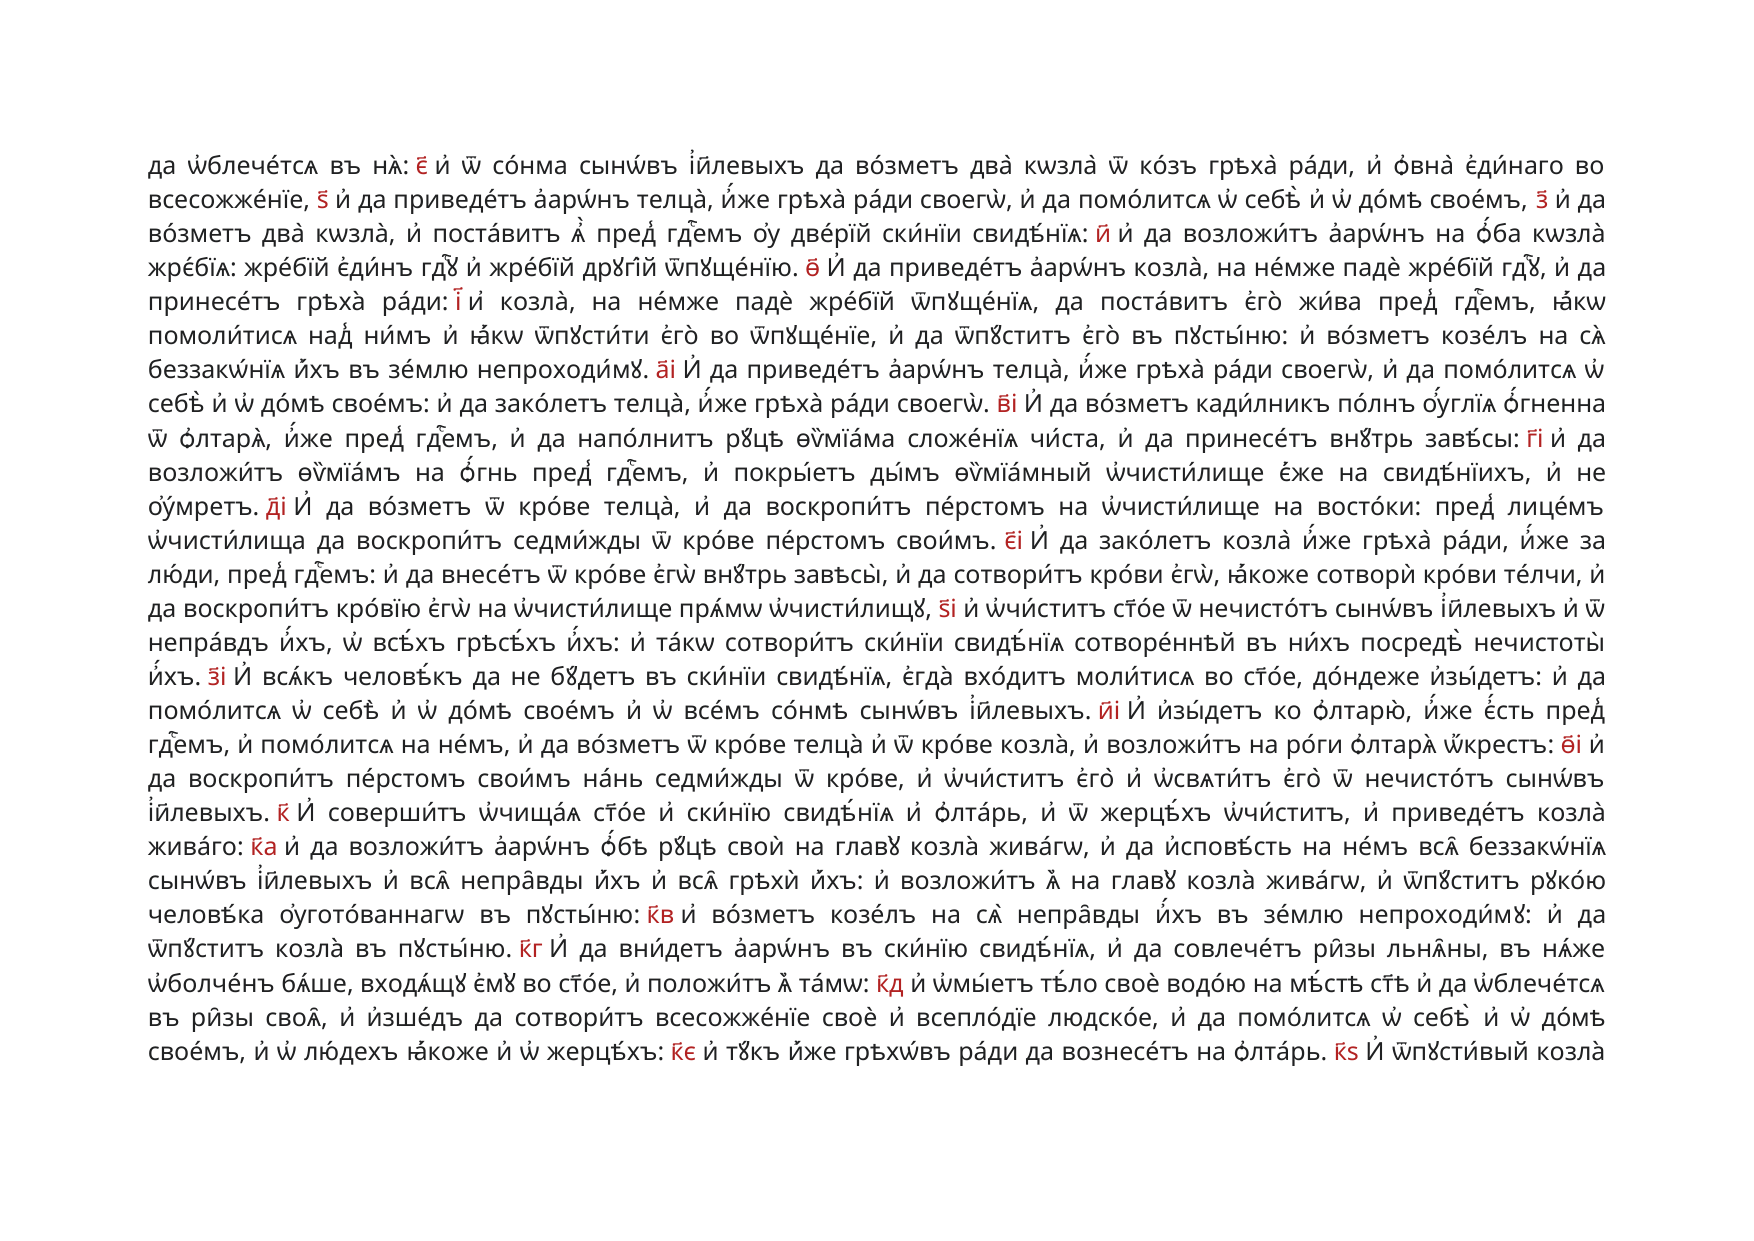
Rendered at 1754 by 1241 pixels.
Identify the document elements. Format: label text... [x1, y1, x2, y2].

text да ѡ҆блече́тсѧ въ нѧ̀: є҃ и҆ ѿ со́нма сынѡ́въ і҆и҃левыхъ да во́зметъ два̀ кѡзла̀ ѿ ко́зъ грѣха̀ ра́ди, и҆ ѻ҆вна̀ є҆ди́наго во всесожже́нїе, ѕ҃ и҆ да приведе́тъ а҆арѡ́нъ телца̀, и҆́же грѣха̀ ра́ди своегѡ̀, и҆ да помо́литсѧ ѡ҆ себѣ̀ и҆ ѡ҆ до́мѣ свое́мъ, з҃ и҆ да во́зметъ два̀ кѡзла̀, и҆ поста́витъ ѧ҆̀ пред̾ гдⷭ҇емъ ѹ҆ две́рїй ски́нїи свидѣ́нїѧ: и҃ и҆ да возложи́тъ а҆арѡ́нъ на ѻ҆́ба кѡзла̀ жрє́бїѧ: жре́бїй є҆ди́нъ гдⷭ҇ꙋ и҆ жре́бїй дрꙋгі́й ѿпꙋще́нїю. ѳ҃ И҆ да приведе́тъ а҆арѡ́нъ козла̀, на не́мже падѐ жре́бїй гдⷭ҇ꙋ, и҆ да принесе́тъ грѣха̀ ра́ди: і҃ и҆ козла̀, на не́мже падѐ жре́бїй ѿпꙋще́нїѧ, да поста́витъ є҆го̀ жи́ва пред̾ гдⷭ҇емъ, ꙗ҆́кѡ помоли́тисѧ над̾ ни́мъ и҆ ꙗ҆́кѡ ѿпꙋсти́ти є҆го̀ во ѿпꙋще́нїе, и҆ да ѿпꙋ́ститъ є҆го̀ въ пꙋсты́ню: и҆ во́зметъ козе́лъ на сѧ̀ беззакѡ́нїѧ и҆́хъ въ зе́млю непроходи́мꙋ. а҃і И҆ да приведе́тъ а҆арѡ́нъ телца̀, и҆́же грѣха̀ ра́ди своегѡ̀, и҆ да помо́литсѧ ѡ҆ себѣ̀ и҆ ѡ҆ до́мѣ свое́мъ: и҆ да зако́летъ телца̀, и҆́же грѣха̀ ра́ди своегѡ̀. в҃і И҆ да во́зметъ кади́лникъ по́лнъ ѹ҆́глїѧ ѻ҆́гненна ѿ ѻ҆лтарѧ̀, и҆́же пред̾ гдⷭ҇емъ, и҆ да напо́лнитъ рꙋ́цѣ ѳѷмїа́ма сложе́нїѧ чи́ста, и҆ да принесе́тъ внꙋ́трь завѣ́сы: г҃і и҆ да возложи́тъ ѳѷмїа́мъ на ѻ҆́гнь пред̾ гдⷭ҇емъ, и҆ покры́етъ ды́мъ ѳѷмїа́мный ѡ҆чисти́лище є҆́же на свидѣ́нїихъ, и҆ не ѹ҆́мретъ. д҃і И҆ да во́зметъ ѿ кро́ве телца̀, и҆ да воскропи́тъ пе́рстомъ на ѡ҆чисти́лище на восто́ки: пред̾ лице́мъ ѡ҆чисти́лища да воскропи́тъ седми́жды ѿ кро́ве пе́рстомъ свои́мъ. є҃і И҆ да зако́летъ козла̀ и҆́же грѣха̀ ра́ди, и҆́же за лю́ди, пред̾ гдⷭ҇емъ: и҆ да внесе́тъ ѿ кро́ве є҆гѡ̀ внꙋ́трь завѣсы̀, и҆ да сотвори́тъ кро́ви є҆гѡ̀, ꙗ҆́коже сотворѝ кро́ви те́лчи, и҆ да воскропи́тъ кро́вїю є҆гѡ̀ на ѡ҆чисти́лище прѧ́мѡ ѡ҆чисти́лищꙋ, ѕ҃і и҆ ѡ҆чи́ститъ ст҃о́е ѿ нечисто́тъ сынѡ́въ і҆и҃левыхъ и҆ ѿ непра́вдъ и҆́хъ, ѡ҆ всѣ́хъ грѣсѣ́хъ и҆́хъ: и҆ та́кѡ сотвори́тъ ски́нїи свидѣ́нїѧ сотворе́ннѣй въ ни́хъ посредѣ̀ нечистоты̀ и҆́хъ. з҃і И҆ всѧ́къ человѣ́къ да не бꙋ́детъ въ ски́нїи свидѣ́нїѧ, є҆гда̀ вхо́дитъ моли́тисѧ во ст҃о́е, до́ндеже и҆зы́детъ: и҆ да помо́литсѧ ѡ҆ себѣ̀ и҆ ѡ҆ до́мѣ свое́мъ и҆ ѡ҆ все́мъ со́нмѣ сынѡ́въ і҆и҃левыхъ. и҃і И҆ и҆зы́детъ ко ѻ҆лтарю̀, и҆́же є҆́сть пред̾ гдⷭ҇емъ, и҆ помо́литсѧ на не́мъ, и҆ да во́зметъ ѿ кро́ве телца̀ и҆ ѿ кро́ве козла̀, и҆ возложи́тъ на ро́ги ѻ҆лтарѧ̀ ѡ҆́крестъ: ѳ҃і и҆ да воскропи́тъ пе́рстомъ свои́мъ на́нь седми́жды ѿ кро́ве, и҆ ѡ҆чи́ститъ є҆го̀ и҆ ѡ҆свѧти́тъ є҆го̀ ѿ нечисто́тъ сынѡ́въ і҆и҃левыхъ. к҃ И҆ соверши́тъ ѡ҆чища́ѧ ст҃о́е и҆ ски́нїю свидѣ́нїѧ и҆ ѻ҆лта́рь, и҆ ѿ жерцѣ́хъ ѡ҆чи́ститъ, и҆ приведе́тъ козла̀ жива́го: к҃а и҆ да возложи́тъ а҆арѡ́нъ ѻ҆́бѣ рꙋ́цѣ своѝ на главꙋ̀ козла̀ жива́гѡ, и҆ да и҆сповѣ́сть на не́мъ всѧ̑ беззакѡ́нїѧ сынѡ́въ і҆и҃левыхъ и҆ всѧ̑ непра̑вды и҆́хъ и҆ всѧ̑ грѣхѝ и҆́хъ: и҆ возложи́тъ ѧ҆̀ на главꙋ̀ козла̀ жива́гѡ, и҆ ѿпꙋ́ститъ рꙋко́ю человѣ́ка ѹ҆гото́ваннагѡ въ пꙋсты́ню: к҃в и҆ во́зметъ козе́лъ на сѧ̀ непра̑вды и҆́хъ въ зе́млю непроходи́мꙋ: и҆ да ѿпꙋ́ститъ козла̀ въ пꙋсты́ню. к҃г И҆ да вни́детъ а҆арѡ́нъ въ ски́нїю свидѣ́нїѧ, и҆ да совлече́тъ ри̑зы льнѧ̑ны, въ нѧ́же ѡ҆болче́нъ бѧ́ше, входѧ́щꙋ є҆мꙋ̀ во ст҃о́е, и҆ положи́тъ ѧ҆̀ та́мѡ: к҃д и҆ ѡ҆мы́етъ тѣ́ло своѐ водо́ю на мѣ́стѣ ст҃ѣ и҆ да ѡ҆блече́тсѧ въ ри̑зы своѧ̑, и҆ и҆зше́дъ да сотвори́тъ всесожже́нїе своѐ и҆ всепло́дїе людско́е, и҆ да помо́литсѧ ѡ҆ себѣ̀ и҆ ѡ҆ до́мѣ свое́мъ, и҆ ѡ҆ лю́дехъ ꙗ҆́коже и҆ ѡ҆ жерцѣ́хъ: к҃є и҆ тꙋ́къ и҆́же грѣхѡ́въ ра́ди да вознесе́тъ на ѻ҆лта́рь. к҃ѕ И҆ ѿпꙋсти́вый козла̀ [148, 148, 1606, 1067]
